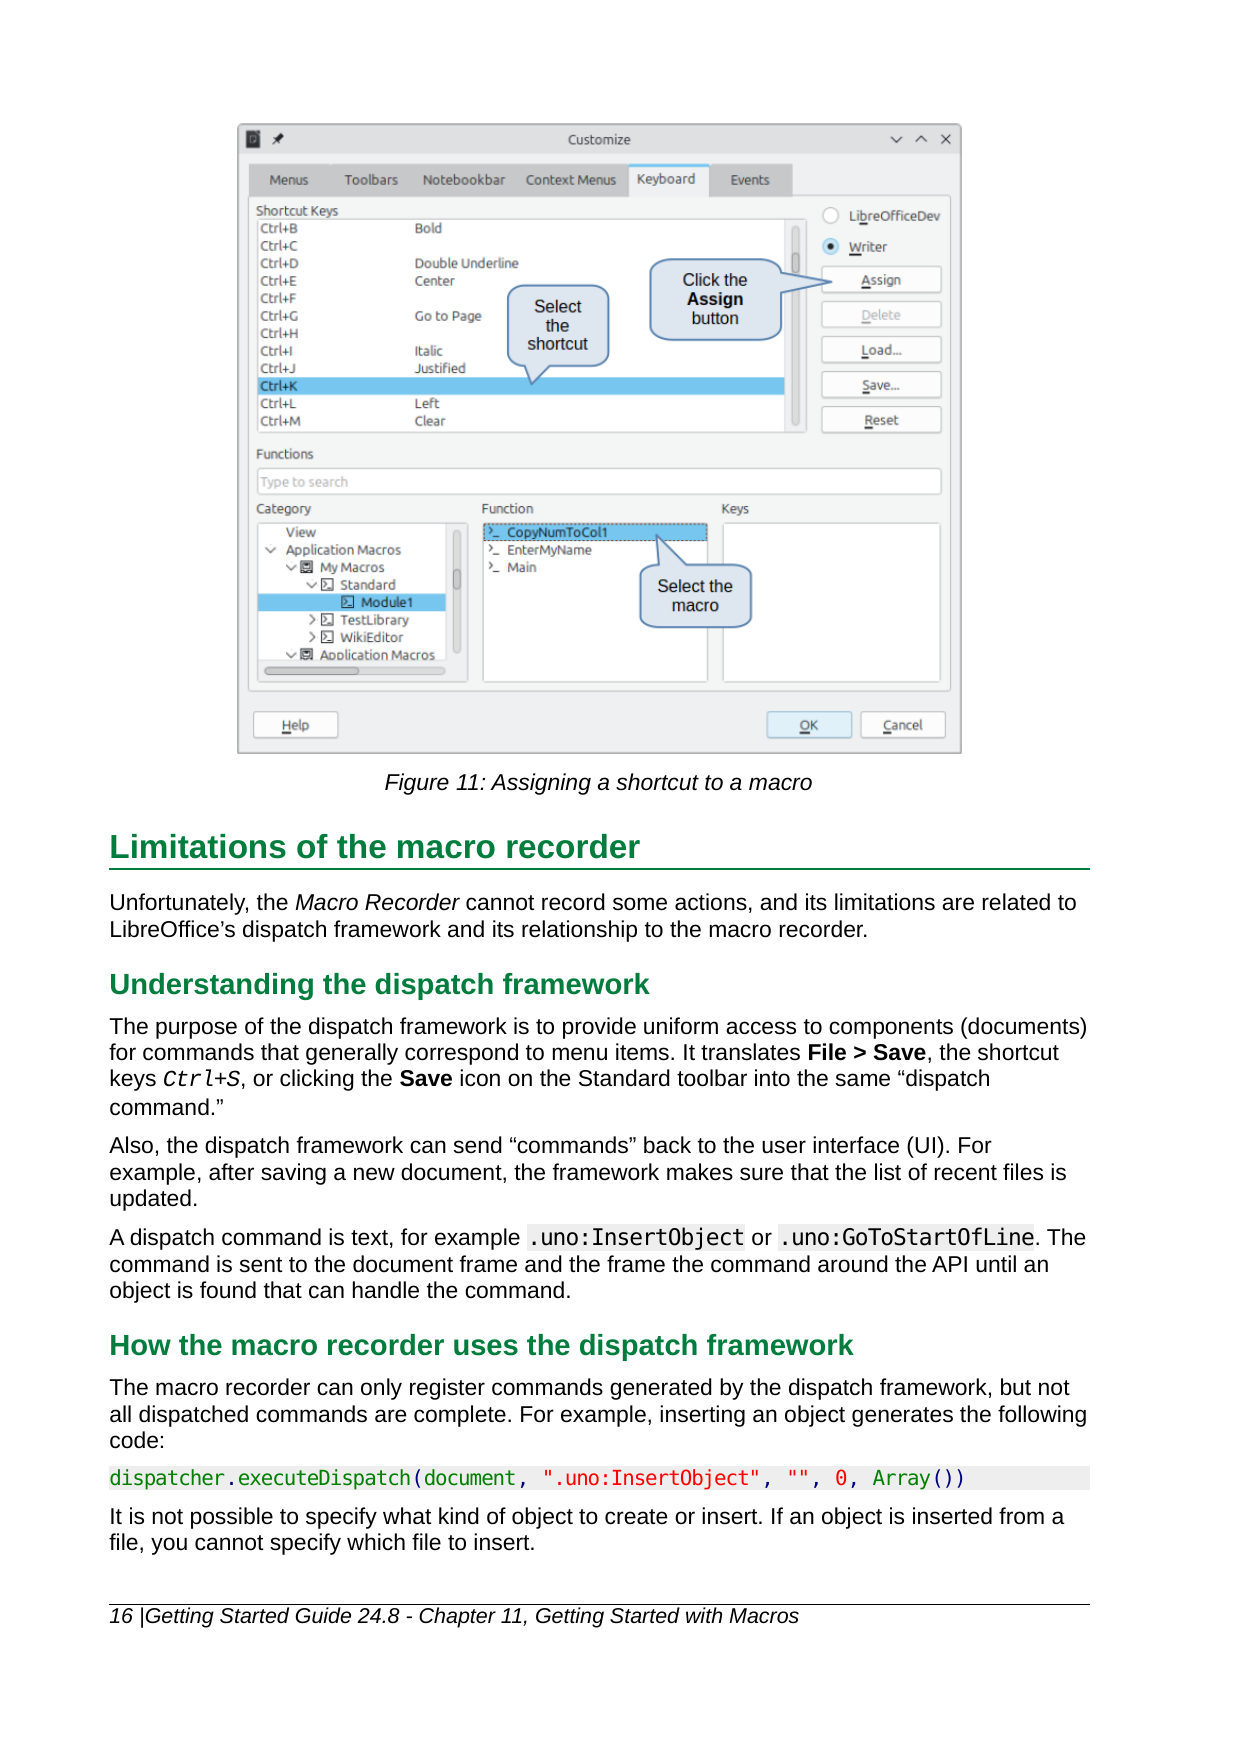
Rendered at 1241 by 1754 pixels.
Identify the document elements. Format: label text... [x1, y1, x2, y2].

subtitle Limitations of the macro recorder [109, 827, 1090, 868]
subtitle How the macro recorder uses the dispatch framework [109, 1328, 1090, 1362]
text Also, the dispatch framework can send “commands” back to the user interface (UI). For example, after saving a new document, the framework makes sure that the list of recent files is updated. [109, 1132, 1090, 1212]
picture [234, 121, 965, 757]
text dispatcher.executeDispatch(document, ".uno:InsertObject", "", 0, Array()) [968, 1466, 1090, 1490]
subtitle Understanding the dispatch framework [109, 967, 1090, 1000]
text Unfortunately, the Macro Recorder cannot record some actions, and its limitations are related to LibreOffice’s dispatch framework and its relationship to the macro recorder. [109, 889, 1090, 942]
text Figure 11: Assigning a shortcut to a macro [234, 769, 965, 796]
text The purpose of the dispatch framework is to provide uniform access to components (documents) for commands that generally correspond to menu items. It translates File > Save, the shortcut keys Ctrl+S, or clicking the Save icon on the Standard toolbar into the same “dispatch command.” [109, 1013, 1090, 1120]
text The macro recorder can only register commands generated by the dispatch framework, but not all dispatched commands are complete. For example, inserting an object generates the following code: [109, 1374, 1090, 1453]
text It is not possible to specify what kind of object to create or insert. If an object is inserted from a file, you cannot specify which file to insert. [109, 1503, 1090, 1555]
text A dispatch command is text, for example .uno:InsertObject or .uno:GoToStartOfLine. The command is sent to the document frame and the frame the command around the API until an object is found that can handle the command. [109, 1224, 1090, 1304]
